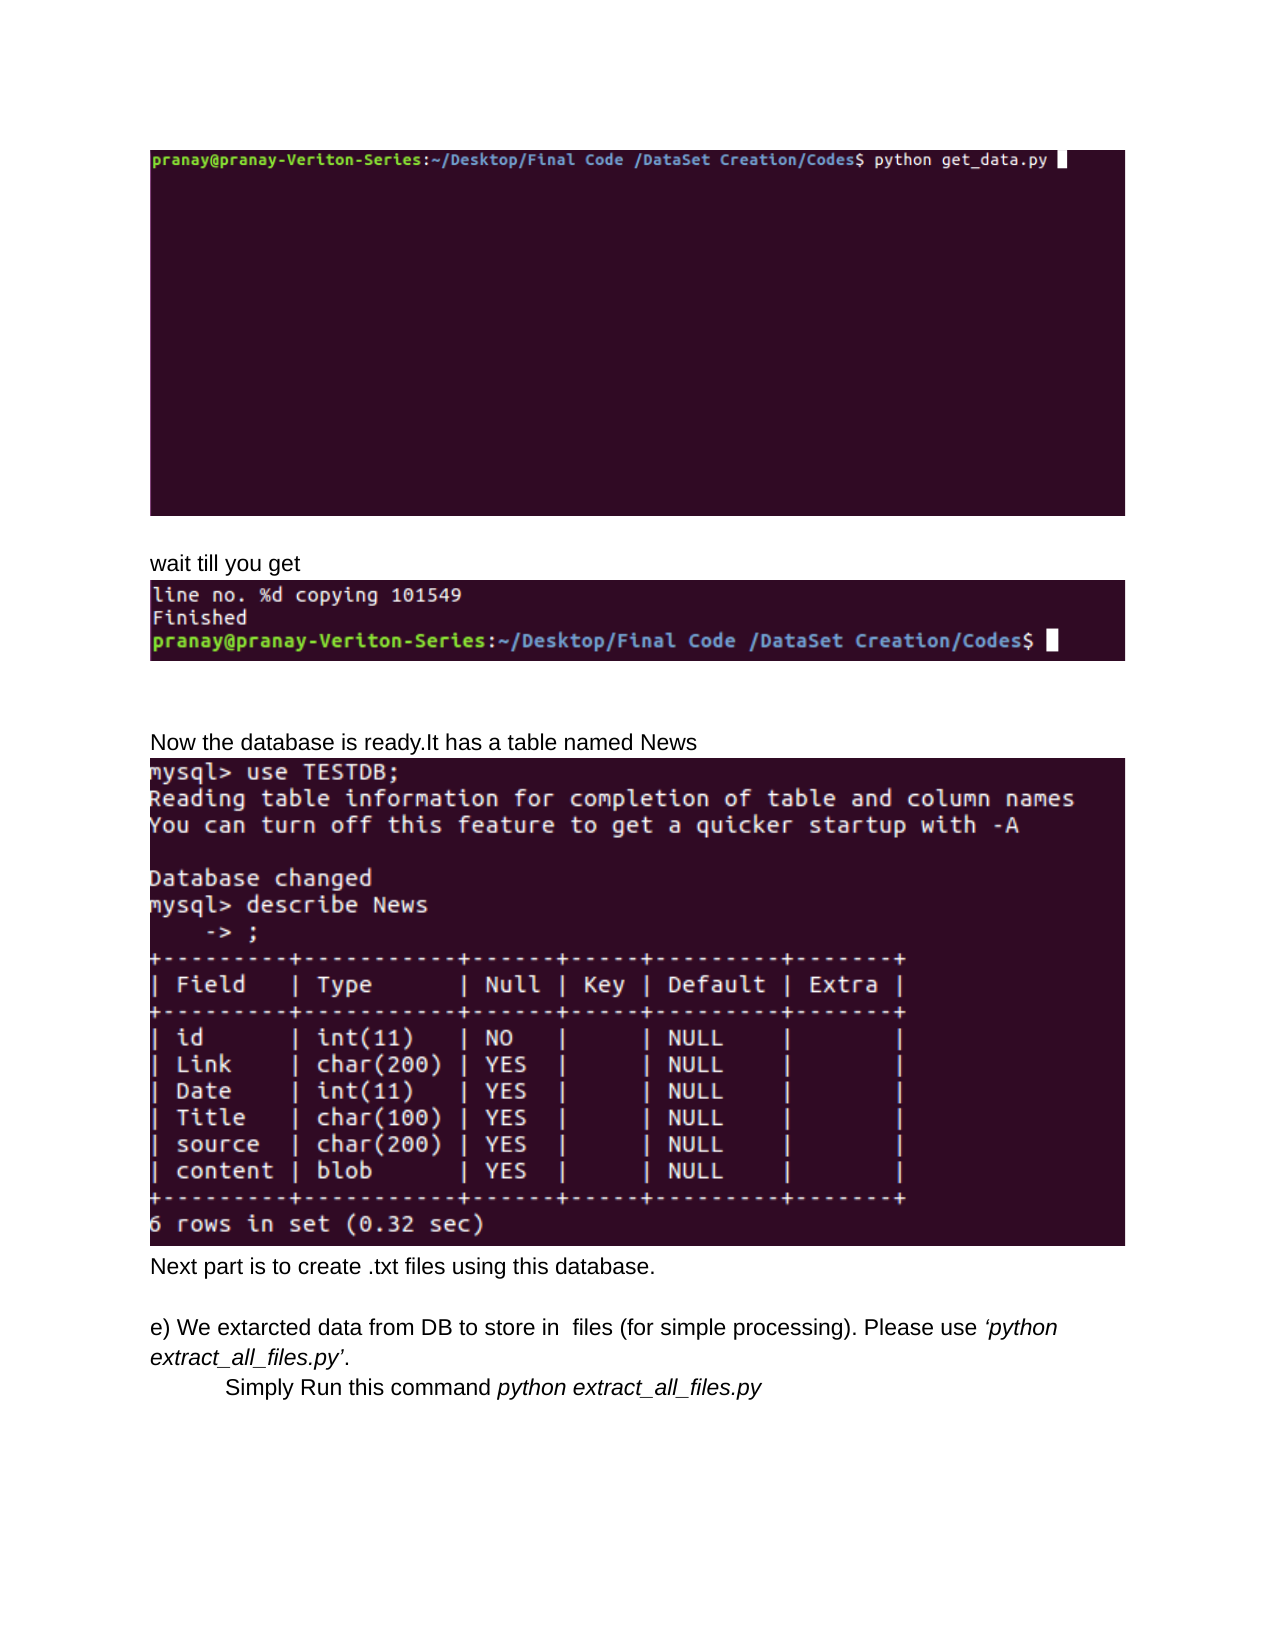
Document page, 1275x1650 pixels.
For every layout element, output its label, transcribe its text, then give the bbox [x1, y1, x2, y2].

picture [150, 580, 1125, 661]
text Simply Run this command python extract_all_files.py [150, 1374, 1125, 1400]
picture [150, 758, 1125, 1246]
picture [150, 150, 1125, 516]
text Next part is to create .txt files using this database. [150, 1246, 1125, 1279]
text e) We extarcted data from DB to store in files (for simple processing). Please use ‘python extract_all_files.py’. [150, 1314, 1125, 1370]
text wait till you get [150, 550, 1125, 576]
text Now the database is ready.It has a table named News [150, 729, 1125, 755]
